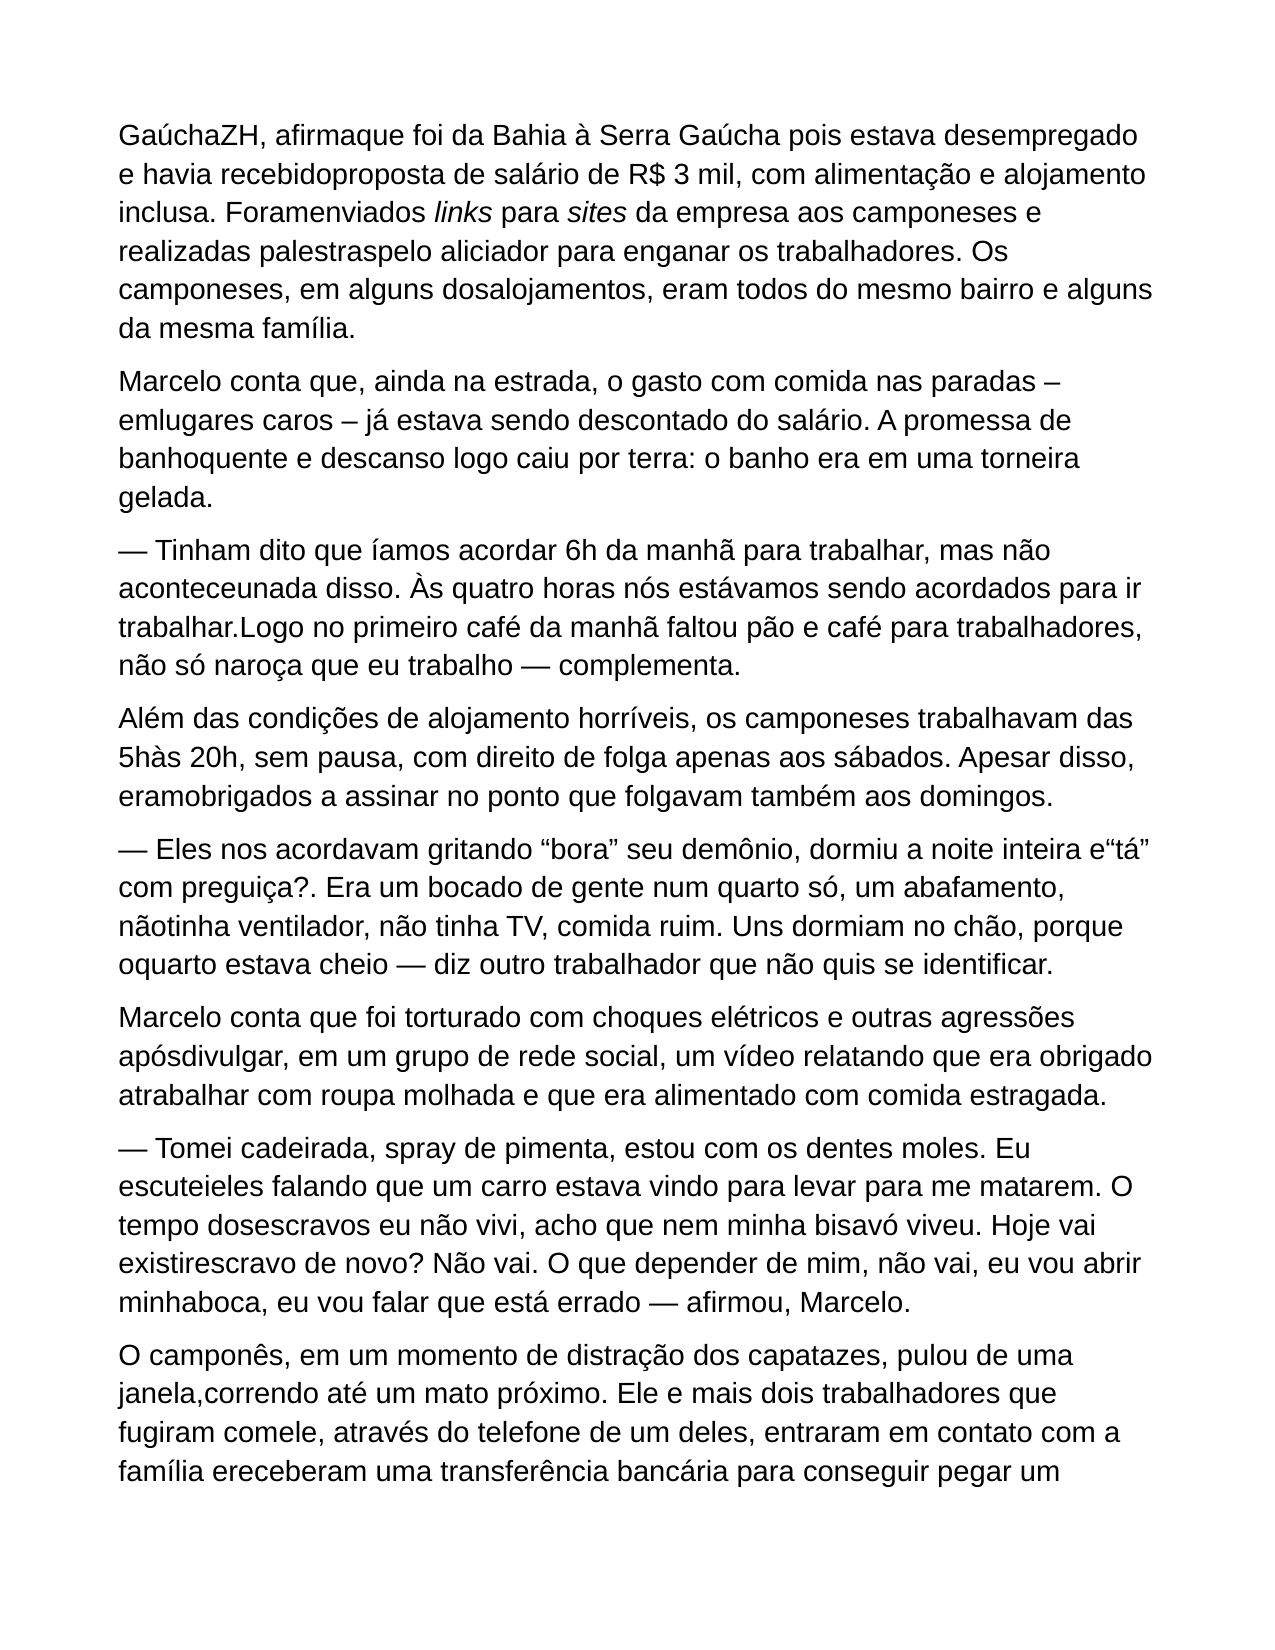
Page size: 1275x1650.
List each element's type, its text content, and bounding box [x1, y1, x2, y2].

text Além das condições de alojamento horríveis, os camponeses trabalhavam das 5hàs 20h, sem pausa, com direito de folga apenas aos sábados. Apesar disso, eramobrigados a assinar no ponto que folgavam também aos domingos. [118, 701, 1157, 812]
text O camponês, em um momento de distração dos capatazes, pulou de uma janela,correndo até um mato próximo. Ele e mais dois trabalhadores que fugiram comele, através do telefone de um deles, entraram em contato com a família ereceberam uma transferência bancária para conseguir pegar um [118, 1338, 1157, 1487]
text GaúchaZH, afirmaque foi da Bahia à Serra Gaúcha pois estava desempregado e havia recebidoproposta de salário de R$ 3 mil, com alimentação e alojamento inclusa. Foramenviados links para sites da empresa aos camponeses e realizadas palestraspelo aliciador para enganar os trabalhadores. Os camponeses, em alguns dosalojamentos, eram todos do mesmo bairro e alguns da mesma família. [118, 118, 1157, 344]
text Marcelo conta que foi torturado com choques elétricos e outras agressões apósdivulgar, em um grupo de rede social, um vídeo relatando que era obrigado atrabalhar com roupa molhada e que era alimentado com comida estragada. [118, 1000, 1157, 1111]
text Marcelo conta que, ainda na estrada, o gasto com comida nas paradas – emlugares caros – já estava sendo descontado do salário. A promessa de banhoquente e descanso logo caiu por terra: o banho era em uma torneira gelada. [118, 364, 1157, 513]
text — Tomei cadeirada, spray de pimenta, estou com os dentes moles. Eu escuteieles falando que um carro estava vindo para levar para me matarem. O tempo dosescravos eu não vivi, acho que nem minha bisavó viveu. Hoje vai existirescravo de novo? Não vai. O que depender de mim, não vai, eu vou abrir minhaboca, eu vou falar que está errado — afirmou, Marcelo. [118, 1131, 1157, 1318]
text — Eles nos acordavam gritando “bora” seu demônio, dormiu a noite inteira e“tá” com preguiça?. Era um bocado de gente num quarto só, um abafamento, nãotinha ventilador, não tinha TV, comida ruim. Uns dormiam no chão, porque oquarto estava cheio — diz outro trabalhador que não quis se identificar. [118, 832, 1157, 981]
text — Tinham dito que íamos acordar 6h da manhã para trabalhar, mas não aconteceunada disso. Às quatro horas nós estávamos sendo acordados para ir trabalhar.Logo no primeiro café da manhã faltou pão e café para trabalhadores, não só naroça que eu trabalho — complementa. [118, 533, 1157, 682]
